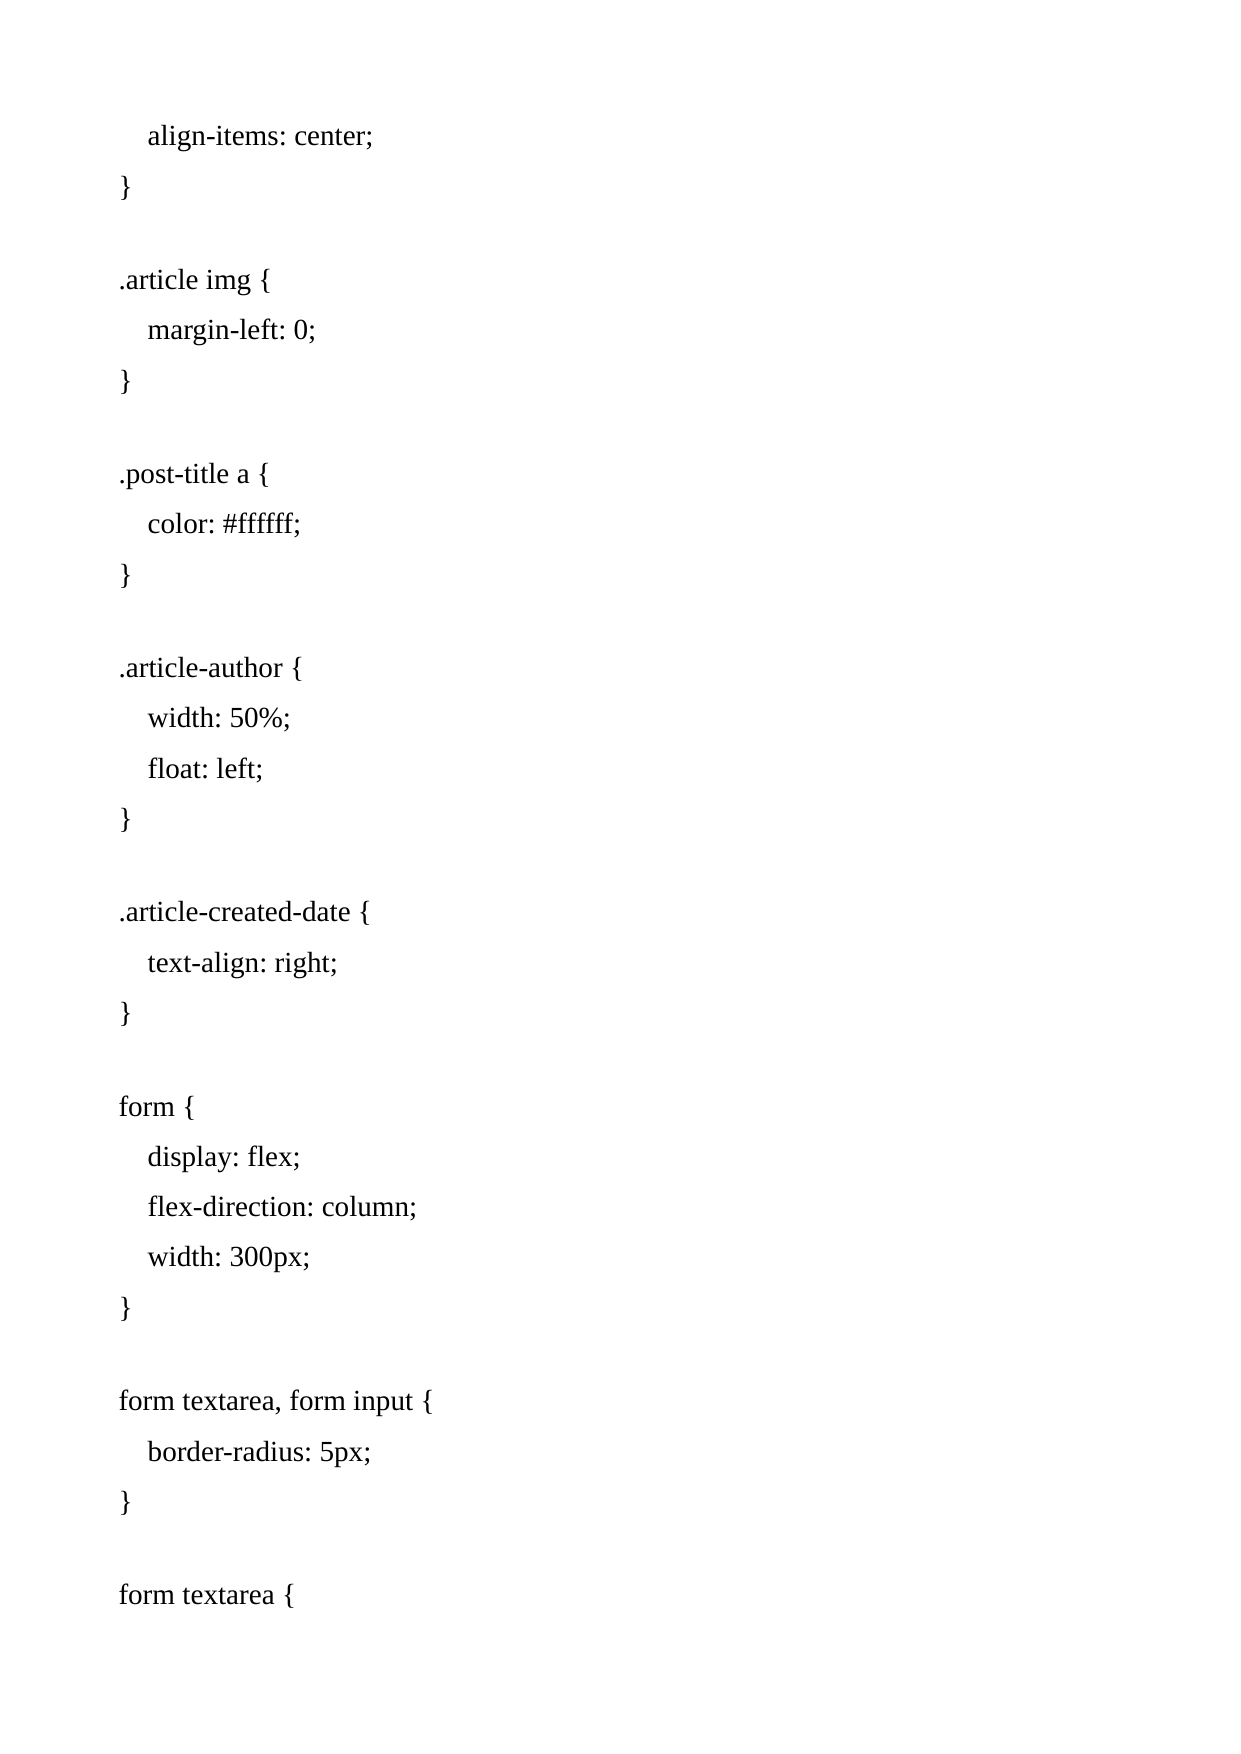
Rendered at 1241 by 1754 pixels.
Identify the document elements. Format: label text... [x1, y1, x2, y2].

text .post-title a { [118, 456, 1122, 490]
text } [118, 995, 1122, 1029]
text } [118, 169, 1122, 202]
text } [118, 801, 1122, 835]
text text-align: right; [118, 945, 1122, 978]
text margin-left: 0; [118, 312, 1122, 346]
text } [118, 557, 1122, 590]
text } [118, 1290, 1122, 1323]
text align-items: center; [118, 118, 1122, 152]
text width: 50%; [118, 701, 1122, 734]
text } [118, 363, 1122, 396]
text float: left; [118, 751, 1122, 784]
text width: 300px; [118, 1239, 1122, 1273]
text form { [118, 1089, 1122, 1122]
text .article img { [118, 262, 1122, 296]
text color: #ffffff; [118, 506, 1122, 540]
text display: flex; [118, 1139, 1122, 1172]
text } [118, 1484, 1122, 1517]
text form textarea { [118, 1577, 1122, 1611]
text border-radius: 5px; [118, 1434, 1122, 1467]
text flex-direction: column; [118, 1189, 1122, 1223]
text form textarea, form input { [118, 1383, 1122, 1417]
text .article-author { [118, 650, 1122, 684]
text .article-created-date { [118, 894, 1122, 928]
